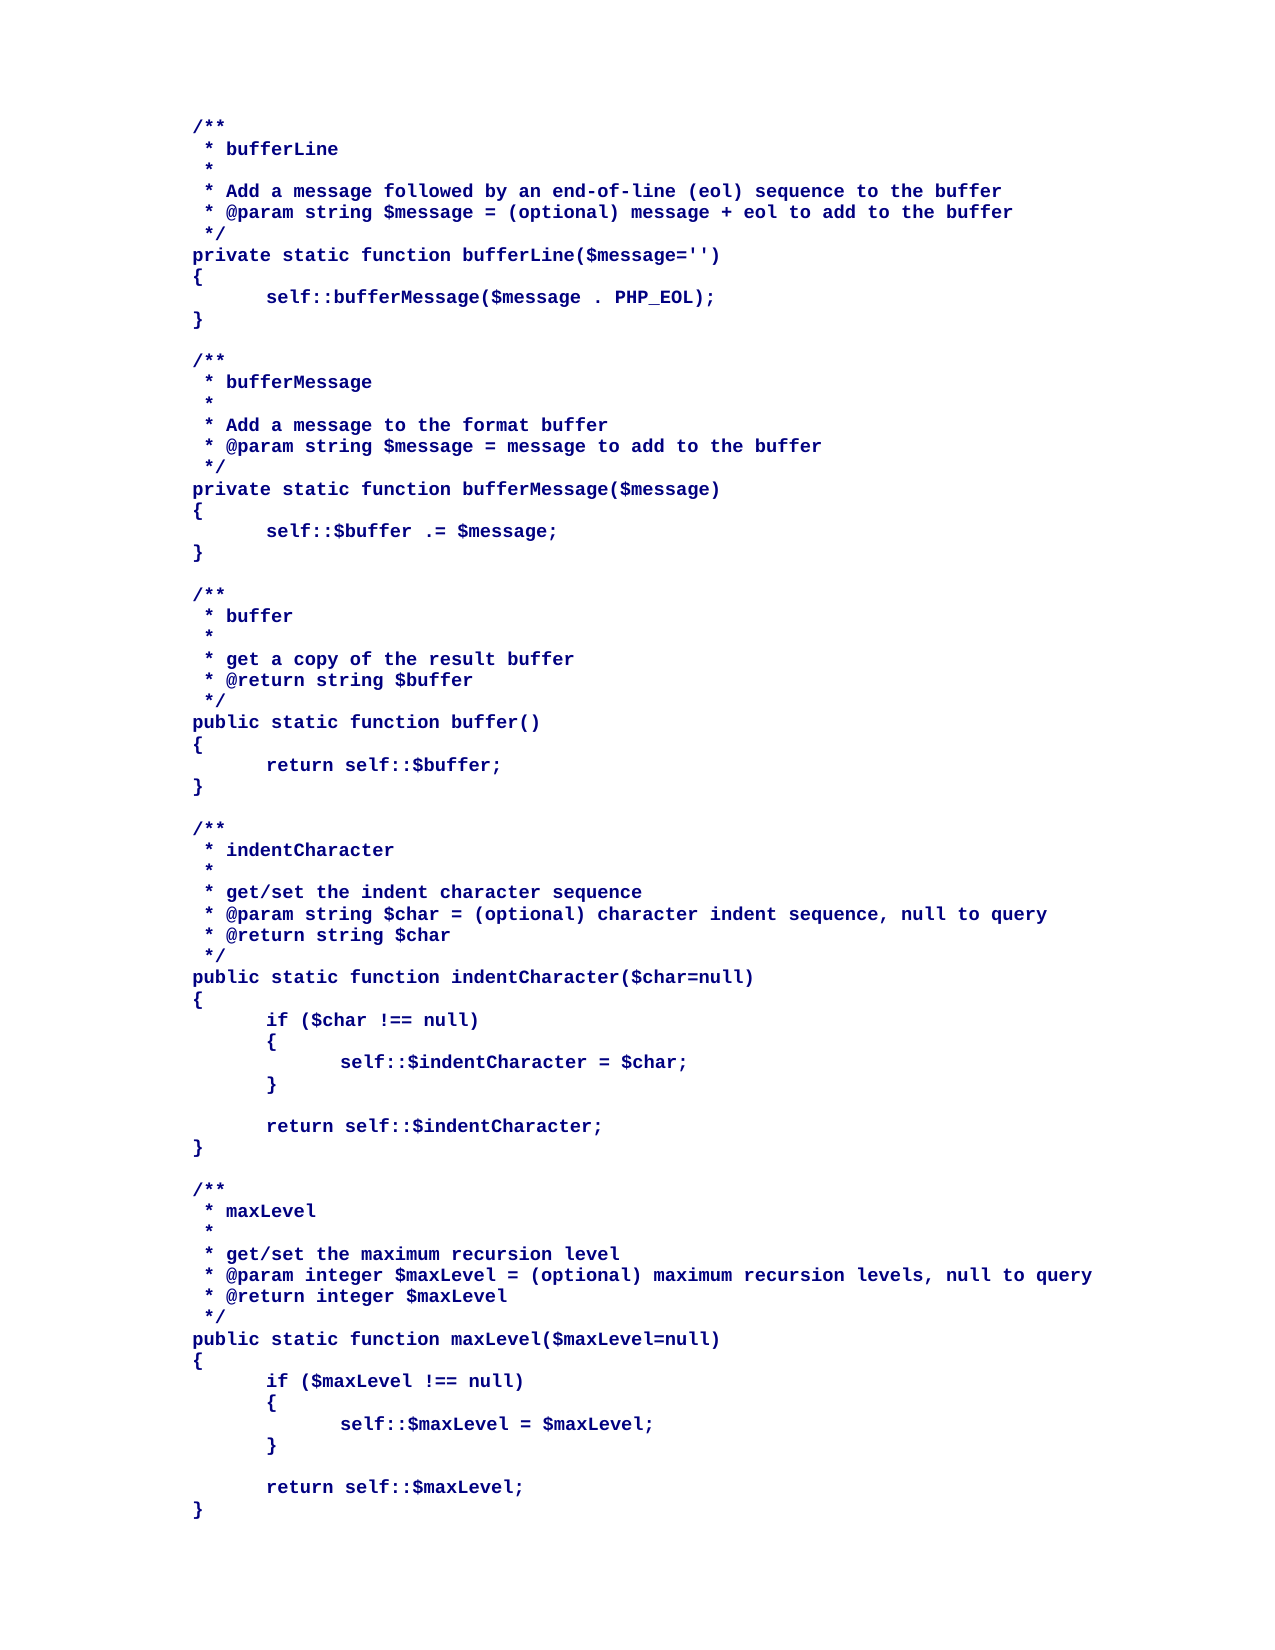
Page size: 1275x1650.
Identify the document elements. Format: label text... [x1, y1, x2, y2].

text } [192, 1499, 1157, 1521]
text } [192, 777, 1157, 798]
text { [192, 734, 1157, 756]
text self::$maxLevel = $maxLevel; [192, 1414, 1157, 1436]
text * @return string $buffer [192, 671, 1157, 692]
text { [192, 501, 1157, 522]
text * @return integer $maxLevel [192, 1287, 1157, 1308]
text /** [192, 118, 1157, 139]
text } [192, 1138, 1157, 1159]
text * indentCharacter [192, 841, 1157, 862]
text * @param string $message = message to add to the buffer [192, 437, 1157, 458]
text { [192, 1393, 1157, 1414]
text private static function bufferLine($message='') [192, 246, 1157, 267]
text public static function indentCharacter($char=null) [192, 968, 1157, 989]
text * [192, 862, 1157, 883]
text * get/set the indent character sequence [192, 883, 1157, 904]
text * @param string $message = (optional) message + eol to add to the buffer [192, 203, 1157, 224]
text return self::$maxLevel; [192, 1478, 1157, 1499]
text * buffer [192, 607, 1157, 628]
text * bufferLine [192, 139, 1157, 161]
text return self::$buffer; [192, 756, 1157, 777]
text { [192, 1351, 1157, 1372]
text } [192, 1436, 1157, 1457]
text * get a copy of the result buffer [192, 649, 1157, 671]
text * [192, 628, 1157, 649]
text * @return string $char [192, 926, 1157, 947]
text } [192, 543, 1157, 564]
text * maxLevel [192, 1202, 1157, 1223]
text /** [192, 819, 1157, 841]
text */ [192, 947, 1157, 968]
text } [192, 309, 1157, 331]
text } [192, 1074, 1157, 1096]
text public static function maxLevel($maxLevel=null) [192, 1329, 1157, 1351]
text * @param string $char = (optional) character indent sequence, null to query [192, 904, 1157, 926]
text * bufferMessage [192, 373, 1157, 394]
text /** [192, 1181, 1157, 1202]
text * Add a message to the format buffer [192, 416, 1157, 437]
text return self::$indentCharacter; [192, 1117, 1157, 1138]
text * [192, 1223, 1157, 1244]
text { [192, 267, 1157, 288]
text */ [192, 692, 1157, 713]
text private static function bufferMessage($message) [192, 479, 1157, 501]
text * Add a message followed by an end-of-line (eol) sequence to the buffer [192, 182, 1157, 203]
text { [192, 989, 1157, 1011]
text if ($char !== null) [192, 1011, 1157, 1032]
text self::$buffer .= $message; [192, 522, 1157, 543]
text */ [192, 224, 1157, 246]
text self::bufferMessage($message . PHP_EOL); [192, 288, 1157, 309]
text if ($maxLevel !== null) [192, 1372, 1157, 1393]
text /** [192, 586, 1157, 607]
text */ [192, 1308, 1157, 1329]
text /** [192, 352, 1157, 373]
text */ [192, 458, 1157, 479]
text public static function buffer() [192, 713, 1157, 734]
text self::$indentCharacter = $char; [192, 1053, 1157, 1074]
text * @param integer $maxLevel = (optional) maximum recursion levels, null to query [192, 1266, 1157, 1287]
text * [192, 161, 1157, 182]
text { [192, 1032, 1157, 1053]
text * get/set the maximum recursion level [192, 1244, 1157, 1266]
text * [192, 394, 1157, 416]
